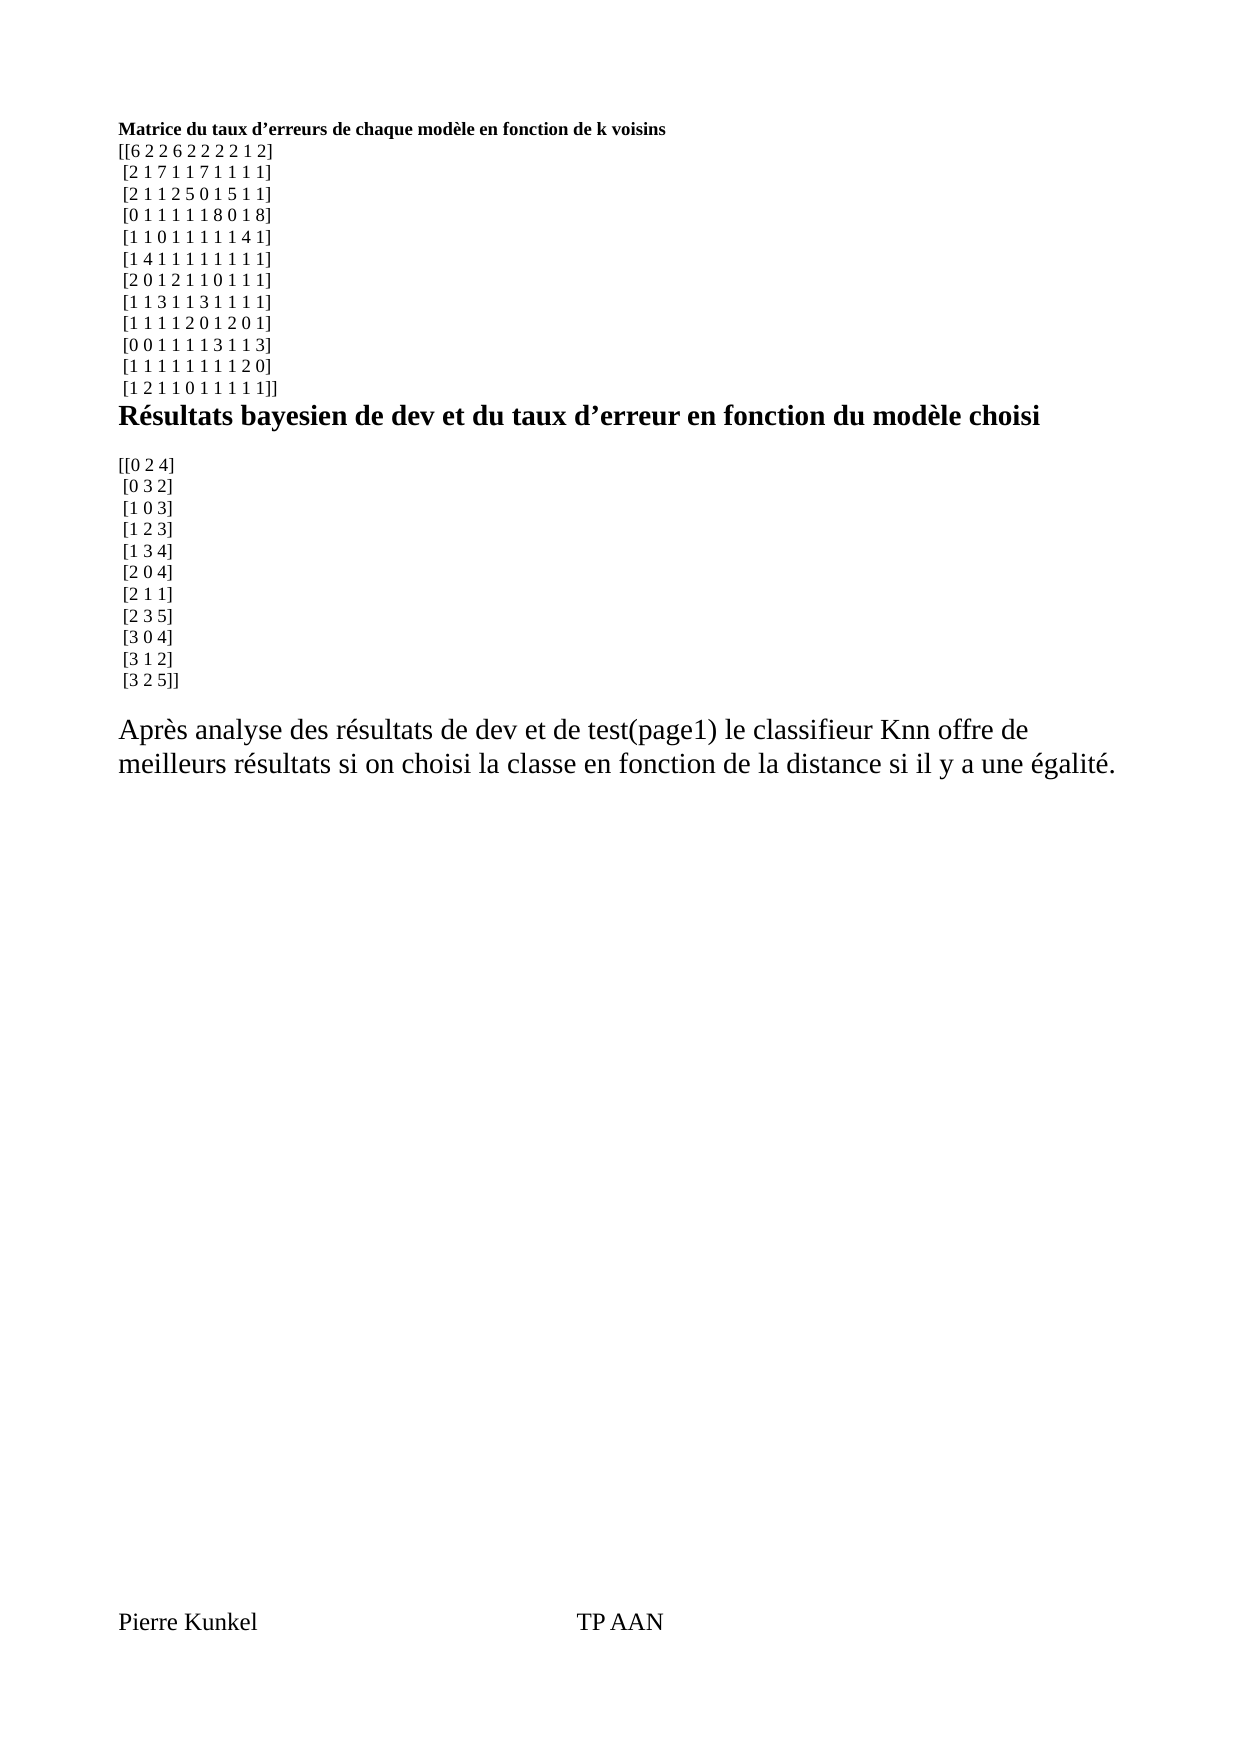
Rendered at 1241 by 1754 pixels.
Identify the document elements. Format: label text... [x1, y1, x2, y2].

text [1 1 0 1 1 1 1 1 4 1] [118, 226, 1122, 247]
text [3 1 2] [118, 648, 1122, 669]
text [[0 2 4] [118, 453, 1122, 475]
text [3 0 4] [118, 626, 1122, 648]
text [2 0 4] [118, 561, 1122, 583]
text [0 3 2] [118, 475, 1122, 497]
text [0 0 1 1 1 1 3 1 1 3] [118, 334, 1122, 355]
text [1 1 3 1 1 3 1 1 1 1] [118, 291, 1122, 312]
text [1 0 3] [118, 497, 1122, 518]
text [0 1 1 1 1 1 8 0 1 8] [118, 204, 1122, 226]
text Matrice du taux d’erreurs de chaque modèle en fonction de k voisins [118, 118, 1122, 140]
text [2 0 1 2 1 1 0 1 1 1] [118, 269, 1122, 291]
text [[6 2 2 6 2 2 2 2 1 2] [118, 140, 1122, 161]
text [1 4 1 1 1 1 1 1 1 1] [118, 247, 1122, 269]
text [1 1 1 1 1 1 1 1 2 0] [118, 355, 1122, 377]
text [1 3 4] [118, 540, 1122, 561]
text [2 1 1 2 5 0 1 5 1 1] [118, 183, 1122, 204]
text [2 3 5] [118, 604, 1122, 626]
text [1 1 1 1 2 0 1 2 0 1] [118, 312, 1122, 334]
text [2 1 1] [118, 583, 1122, 604]
text Après analyse des résultats de dev et de test(page1) le classifieur Knn offre de meilleurs résultats si on choisi la classe en fonction de la distance si il y a une égalité. [118, 712, 1122, 779]
text [1 2 3] [118, 518, 1122, 540]
text [3 2 5]] [118, 669, 1122, 691]
text Résultats bayesien de dev et du taux d’erreur en fonction du modèle choisi [118, 398, 1122, 432]
text [1 2 1 1 0 1 1 1 1 1]] [118, 377, 1122, 398]
text [2 1 7 1 1 7 1 1 1 1] [118, 161, 1122, 183]
